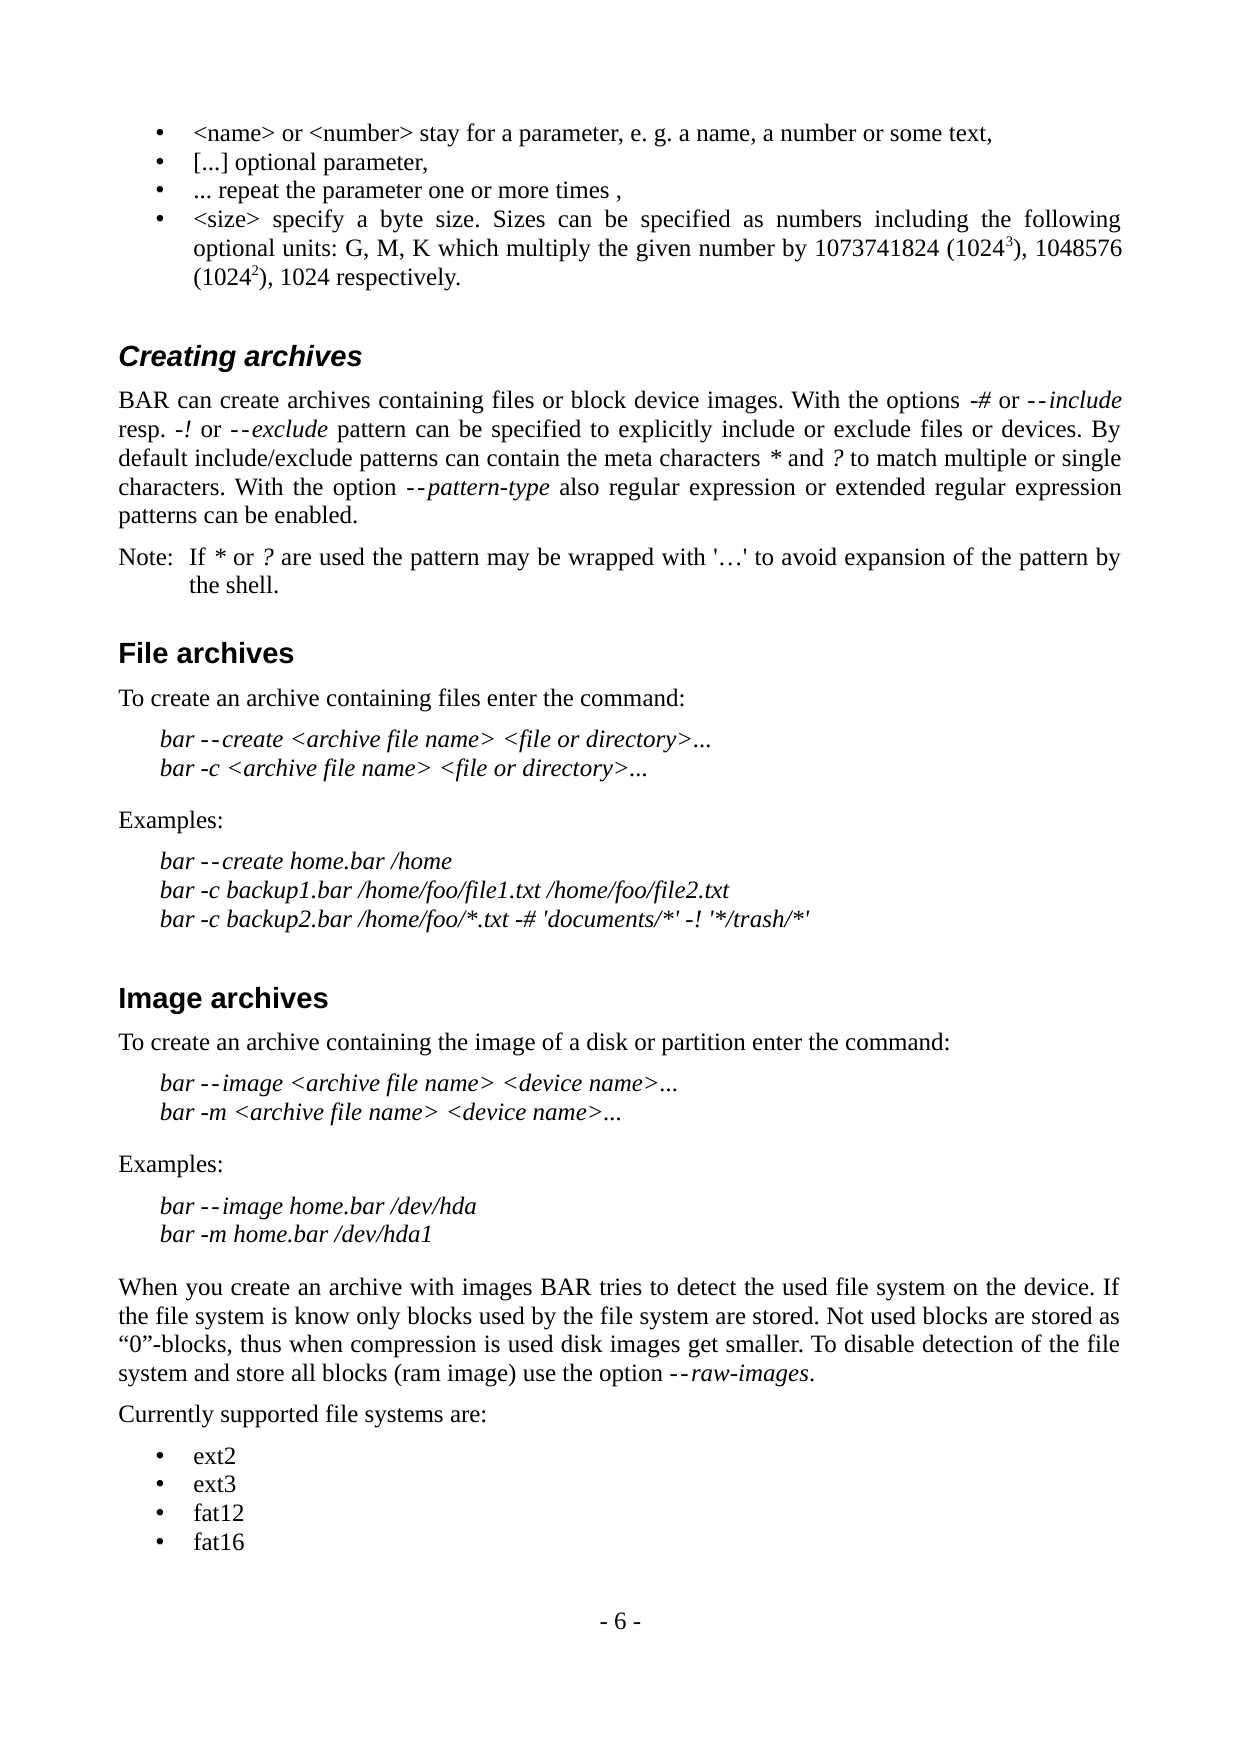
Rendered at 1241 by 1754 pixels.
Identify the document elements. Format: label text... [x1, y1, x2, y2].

list <name> or <number> stay for a parameter, e. g. a name, a number or some text, [156, 118, 1122, 147]
list ... repeat the parameter one or more times , [156, 176, 1122, 204]
text bar -m <archive file name> <device name>... [159, 1097, 1122, 1126]
text Currently supported file systems are: [118, 1399, 1122, 1428]
text bar ‑‑create <archive file name> <file or directory>... [159, 724, 1122, 753]
list ext2 [156, 1441, 1122, 1469]
list ext3 [156, 1469, 1122, 1498]
text bar -c backup2.bar /home/foo/*.txt -# 'documents/*' -! '*/trash/*' [159, 904, 1122, 932]
text Examples: [118, 1149, 1122, 1178]
text To create an archive containing files enter the command: [118, 683, 1122, 711]
text bar ‑‑image home.bar /dev/hda [159, 1191, 1122, 1219]
text bar ‑‑image <archive file name> <device name>... [159, 1068, 1122, 1097]
text Note: If * or ? are used the pattern may be wrapped with '…' to avoid expansion of the pattern by the shell. [118, 542, 1122, 599]
list [...] optional parameter, [156, 147, 1122, 176]
list fat12 [156, 1498, 1122, 1527]
text bar -c backup1.bar /home/foo/file1.txt /home/foo/file2.txt [159, 875, 1122, 904]
subtitle Creating archives [118, 339, 1122, 373]
text bar -c <archive file name> <file or directory>... [159, 753, 1122, 781]
subtitle File archives [118, 637, 1122, 670]
text bar ‑‑create home.bar /home [159, 846, 1122, 875]
text bar -m home.bar /dev/hda1 [159, 1219, 1122, 1248]
list <size> specify a byte size. Sizes can be specified as numbers including the following optional units: G, M, K which multiply the given number by 1073741824 (10243), 1048576 (10242), 1024 respectively. [156, 204, 1122, 291]
text Examples: [118, 805, 1122, 834]
text To create an archive containing the image of a disk or partition enter the command: [118, 1027, 1122, 1056]
text BAR can create archives containing files or block device images. With the options -# or ‑‑include resp. -! or ‑‑exclude pattern can be specified to explicitly include or exclude files or devices. By default include/exclude patterns can contain the meta characters * and ? to match multiple or single characters. With the option ‑‑pattern-type also regular expression or extended regular expression patterns can be enabled. [118, 385, 1122, 529]
subtitle Image archives [118, 981, 1122, 1015]
text When you create an archive with images BAR tries to detect the used file system on the device. If the file system is know only blocks used by the file system are stored. Not used blocks are stored as “0”-blocks, thus when compression is used disk images get smaller. To disable detection of the file system and store all blocks (ram image) use the option ‑‑raw-images. [118, 1272, 1122, 1387]
list fat16 [156, 1527, 1122, 1556]
